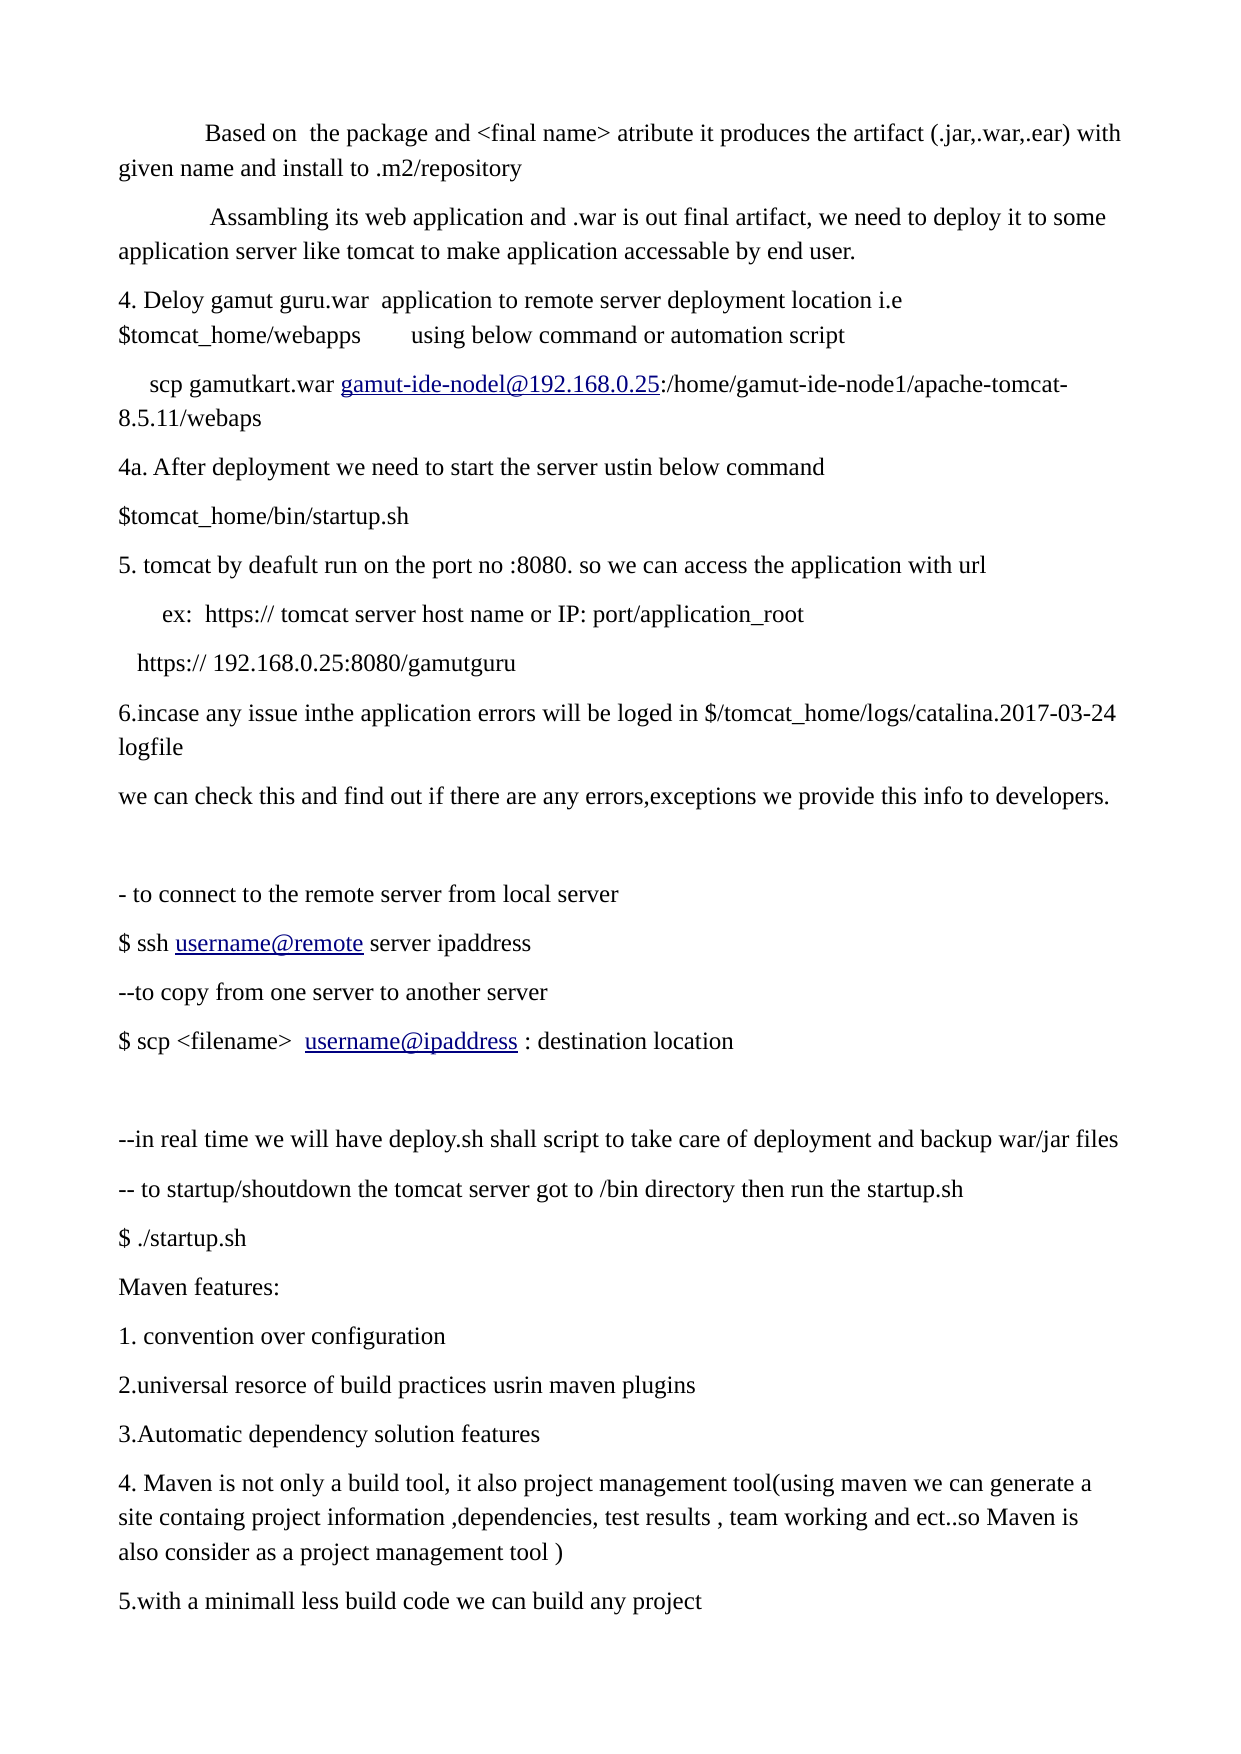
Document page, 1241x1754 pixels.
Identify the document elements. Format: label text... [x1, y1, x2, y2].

text $ scp <filename> username@ipaddress : destination location [118, 1026, 1122, 1055]
text 5. tomcat by deafult run on the port no :8080. so we can access the application with url [118, 550, 1122, 579]
text 2.universal resorce of build practices usrin maven plugins [118, 1370, 1122, 1399]
text 1. convention over configuration [118, 1321, 1122, 1349]
text $ ./startup.sh [118, 1223, 1122, 1251]
text Based on the package and <final name> atribute it produces the artifact (.jar,.war,.ear) with given name and install to .m2/repository [118, 118, 1122, 181]
text 6.incase any issue inthe application errors will be loged in $/tomcat_home/logs/catalina.2017-03-24 logfile [118, 698, 1122, 761]
text 4a. After deployment we need to start the server ustin below command [118, 452, 1122, 481]
text 3.Automatic dependency solution features [118, 1419, 1122, 1448]
text we can check this and find out if there are any errors,exceptions we provide this info to developers. [118, 781, 1122, 810]
text Maven features: [118, 1272, 1122, 1301]
text $tomcat_home/bin/startup.sh [118, 501, 1122, 530]
text --in real time we will have deploy.sh shall script to take care of deployment and backup war/jar files [118, 1124, 1122, 1153]
text 4. Deloy gamut guru.war application to remote server deployment location i.e $tomcat_home/webapps using below command or automation script [118, 285, 1122, 348]
text ex: https:// tomcat server host name or IP: port/application_root [118, 599, 1122, 628]
text $ ssh username@remote server ipaddress [118, 928, 1122, 957]
text 4. Maven is not only a build tool, it also project management tool(using maven we can generate a site containg project information ,dependencies, test results , team working and ect..so Maven is also consider as a project management tool ) [118, 1468, 1122, 1566]
text --to copy from one server to another server [118, 977, 1122, 1006]
text 5.with a minimall less build code we can build any project [118, 1586, 1122, 1615]
text Assambling its web application and .war is out final artifact, we need to deploy it to some application server like tomcat to make application accessable by end user. [118, 202, 1122, 265]
text - to connect to the remote server from local server [118, 879, 1122, 908]
text https:// 192.168.0.25:8080/gamutguru [118, 648, 1122, 677]
text -- to startup/shoutdown the tomcat server got to /bin directory then run the startup.sh [118, 1174, 1122, 1202]
text scp gamutkart.war gamut-ide-nodel@192.168.0.25:/home/gamut-ide-node1/apache-tomcat-8.5.11/webaps [118, 369, 1122, 432]
